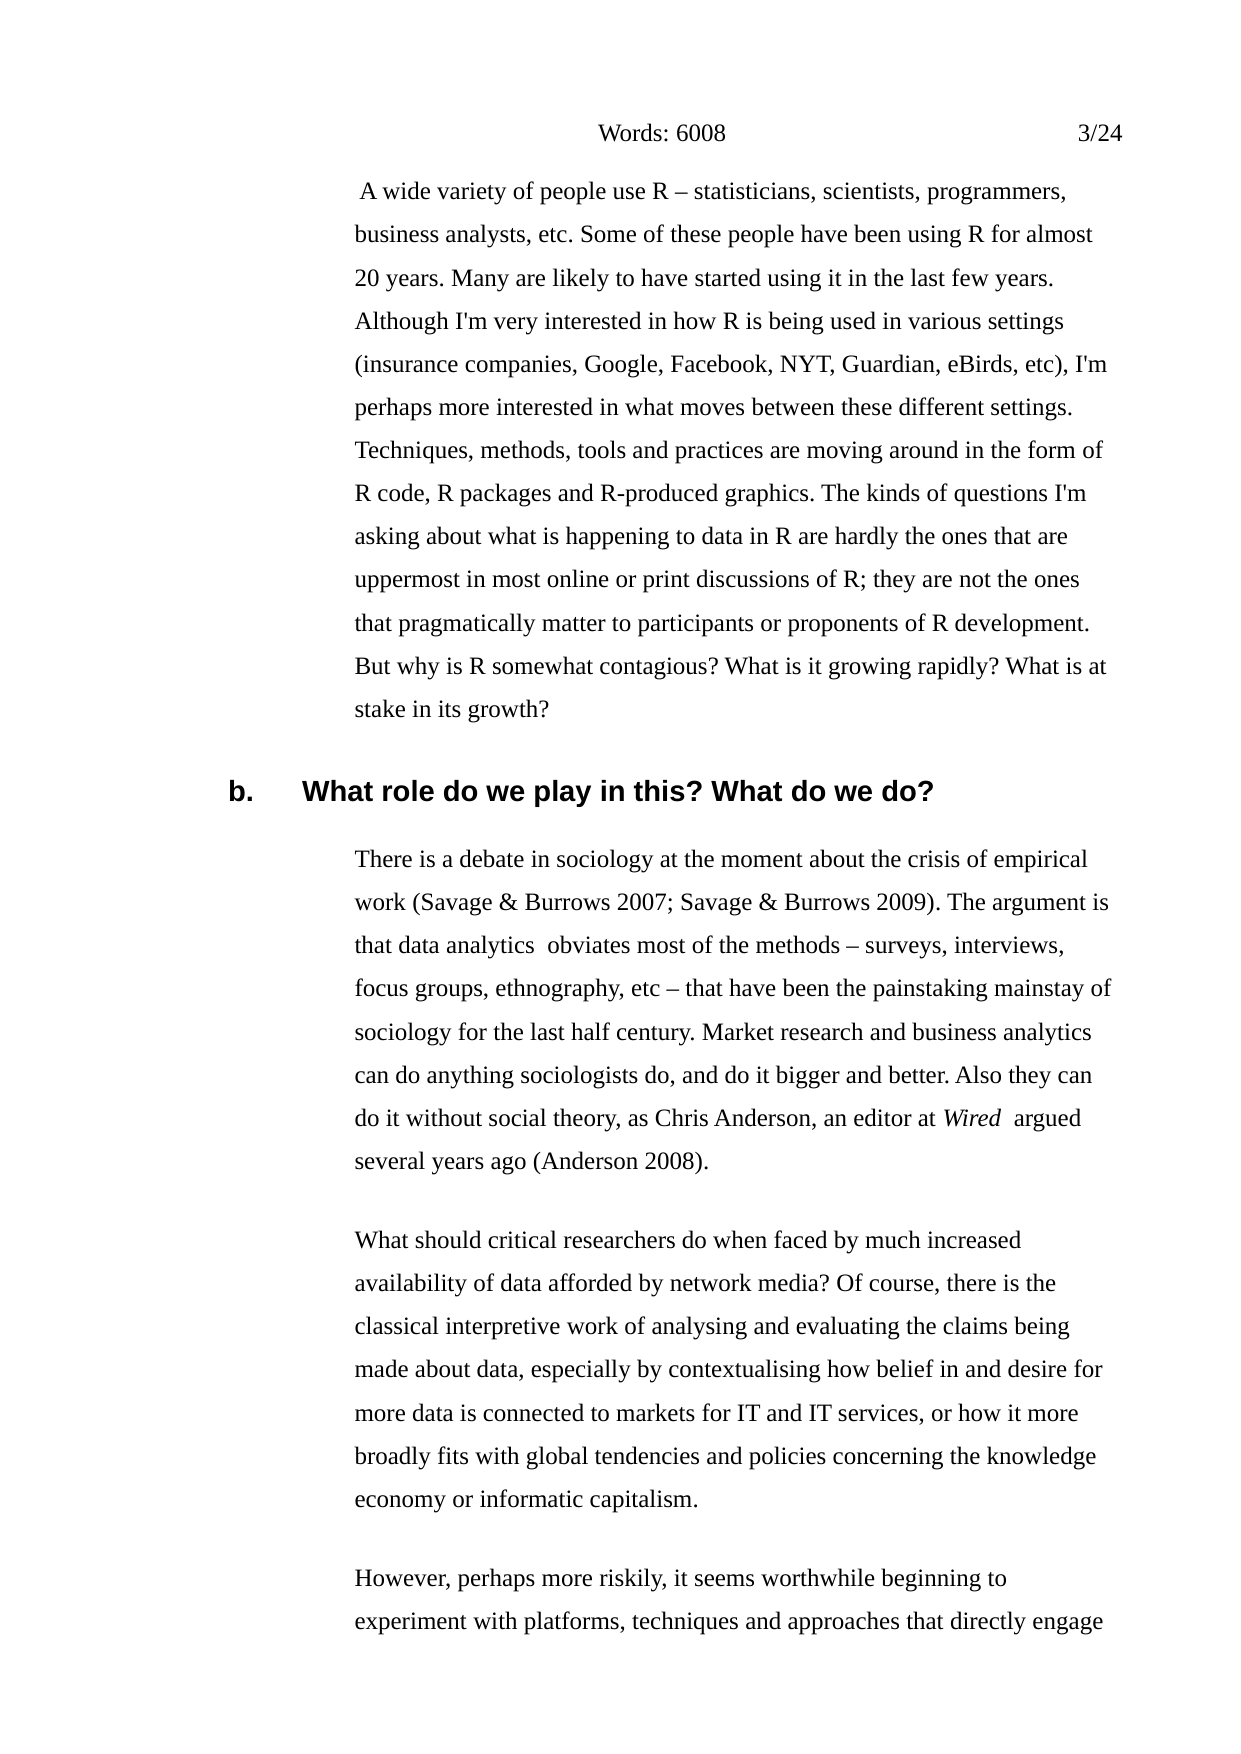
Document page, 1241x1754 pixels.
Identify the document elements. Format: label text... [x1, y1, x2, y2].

text A wide variety of people use R – statisticians, scientists, programmers, business analysts, etc. Some of these people have been using R for almost 20 years. Many are likely to have started using it in the last few years. Although I'm very interested in how R is being used in various settings (insurance companies, Google, Facebook, NYT, Guardian, eBirds, etc), I'm perhaps more interested in what moves between these different settings. Techniques, methods, tools and practices are moving around in the form of R code, R packages and R-produced graphics. The kinds of questions I'm asking about what is happening to data in R are hardly the ones that are uppermost in most online or print discussions of R; they are not the ones that pragmatically matter to participants or proponents of R development. But why is R somewhat contagious? What is it growing rapidly? What is at stake in its growth? [354, 176, 1122, 723]
subtitle What role do we play in this? What do we do? [228, 774, 1122, 808]
text What should critical researchers do when faced by much increased availability of data afforded by network media? Of course, there is the classical interpretive work of analysing and evaluating the claims being made about data, especially by contextualising how belief in and desire for more data is connected to markets for IT and IT services, or how it more broadly fits with global tendencies and policies concerning the knowledge economy or informatic capitalism. [354, 1225, 1122, 1513]
text However, perhaps more riskily, it seems worthwhile beginning to experiment with platforms, techniques and approaches that directly engage [354, 1563, 1122, 1635]
text There is a debate in sociology at the moment about the crisis of empirical work (Savage & Burrows 2007; Savage & Burrows 2009). The argument is that data analytics obviates most of the methods – surveys, interviews, focus groups, ethnography, etc – that have been the painstaking mainstay of sociology for the last half century. Market research and business analytics can do anything sociologists do, and do it bigger and better. Also they can do it without social theory, as Chris Anderson, an editor at Wired argued several years ago (Anderson 2008). [354, 844, 1122, 1175]
